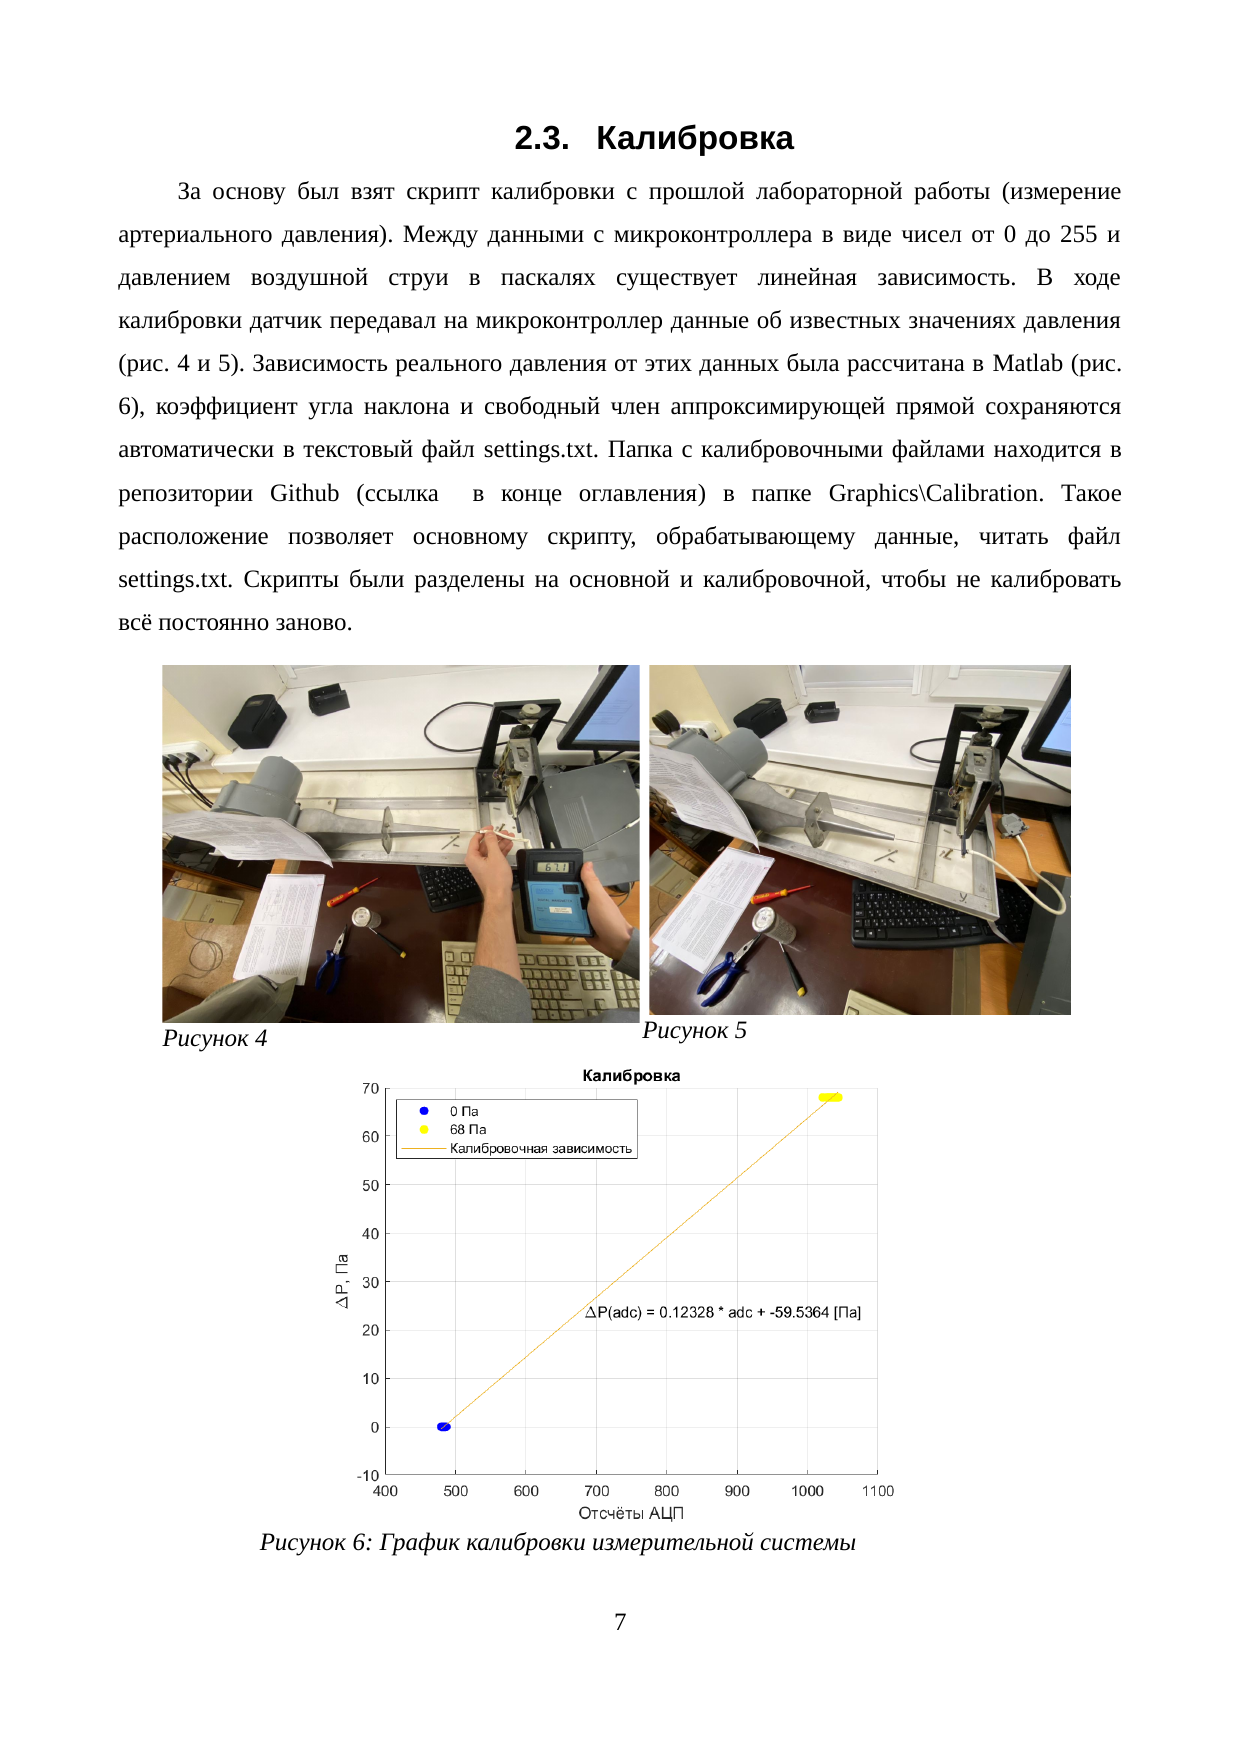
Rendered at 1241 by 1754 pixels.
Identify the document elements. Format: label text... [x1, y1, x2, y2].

text За основу был взят скрипт калибровки с прошлой лабораторной работы (измерение артериального давления). Между данными с микроконтроллера в виде чисел от 0 до 255 и давлением воздушной струи в паскалях существует линейная зависимость. В ходе калибровки датчик передавал на микроконтроллер данные об известных значениях давления (рис. 4 и 5). Зависимость реального давления от этих данных была рассчитана в Matlab (рис. 6), коэффициент угла наклона и свободный член аппроксимирующей прямой сохраняются автоматически в текстовый файл settings.txt. Папка с калибровочными файлами находится в репозитории Github (ссылка в конце оглавления) в папке Graphics\Calibration. Такое расположение позволяет основному скрипту, обрабатывающему данные, читать файл settings.txt. Скрипты были разделены на основной и калибровочной, чтобы не калибровать всё постоянно заново. [118, 176, 1122, 636]
text Рисунок 5 [642, 677, 1078, 1043]
subtitle Калибровка [118, 118, 1122, 157]
text Рисунок 6: График калибровки измерительной системы [259, 1065, 981, 1555]
picture [302, 1052, 938, 1527]
picture [649, 665, 1071, 1015]
picture [162, 665, 640, 1023]
text Рисунок 4 [162, 677, 642, 1051]
